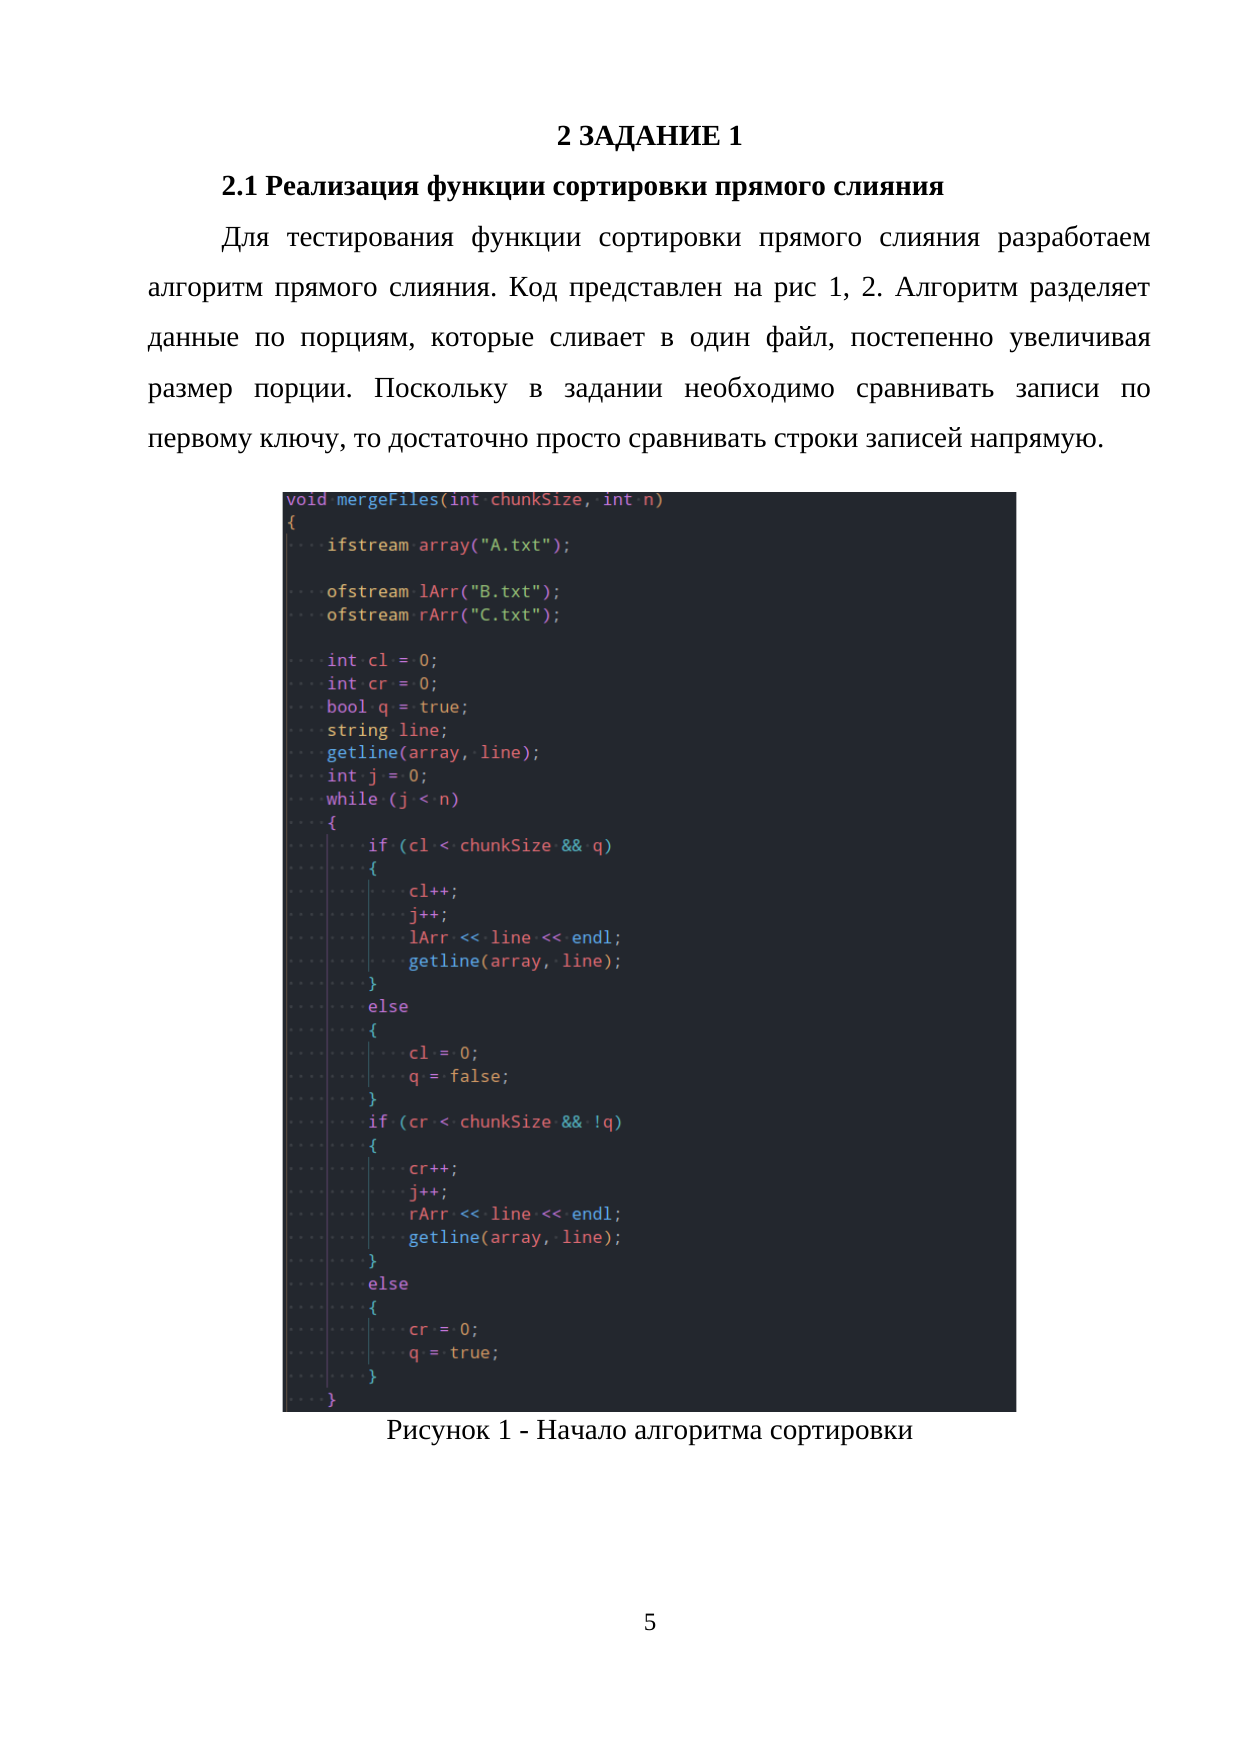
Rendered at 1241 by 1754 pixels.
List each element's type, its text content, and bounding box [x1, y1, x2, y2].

text 2.1 Реализация функции сортировки прямого слияния [148, 168, 1152, 202]
text Рисунок 1 - Начало алгоритма сортировки [283, 1412, 1017, 1445]
text Для тестирования функции сортировки прямого слияния разработаем алгоритм прямого слияния. Код представлен на рис 1, 2. Алгоритм разделяет данные по порциям, которые сливает в один файл, постепенно увеличивая размер порции. Поскольку в задании необходимо сравнивать записи по первому ключу, то достаточно просто сравнивать строки записей напрямую. [148, 219, 1152, 453]
picture [282, 492, 1017, 1412]
text 2 ЗАДАНИЕ 1 [148, 118, 1152, 152]
